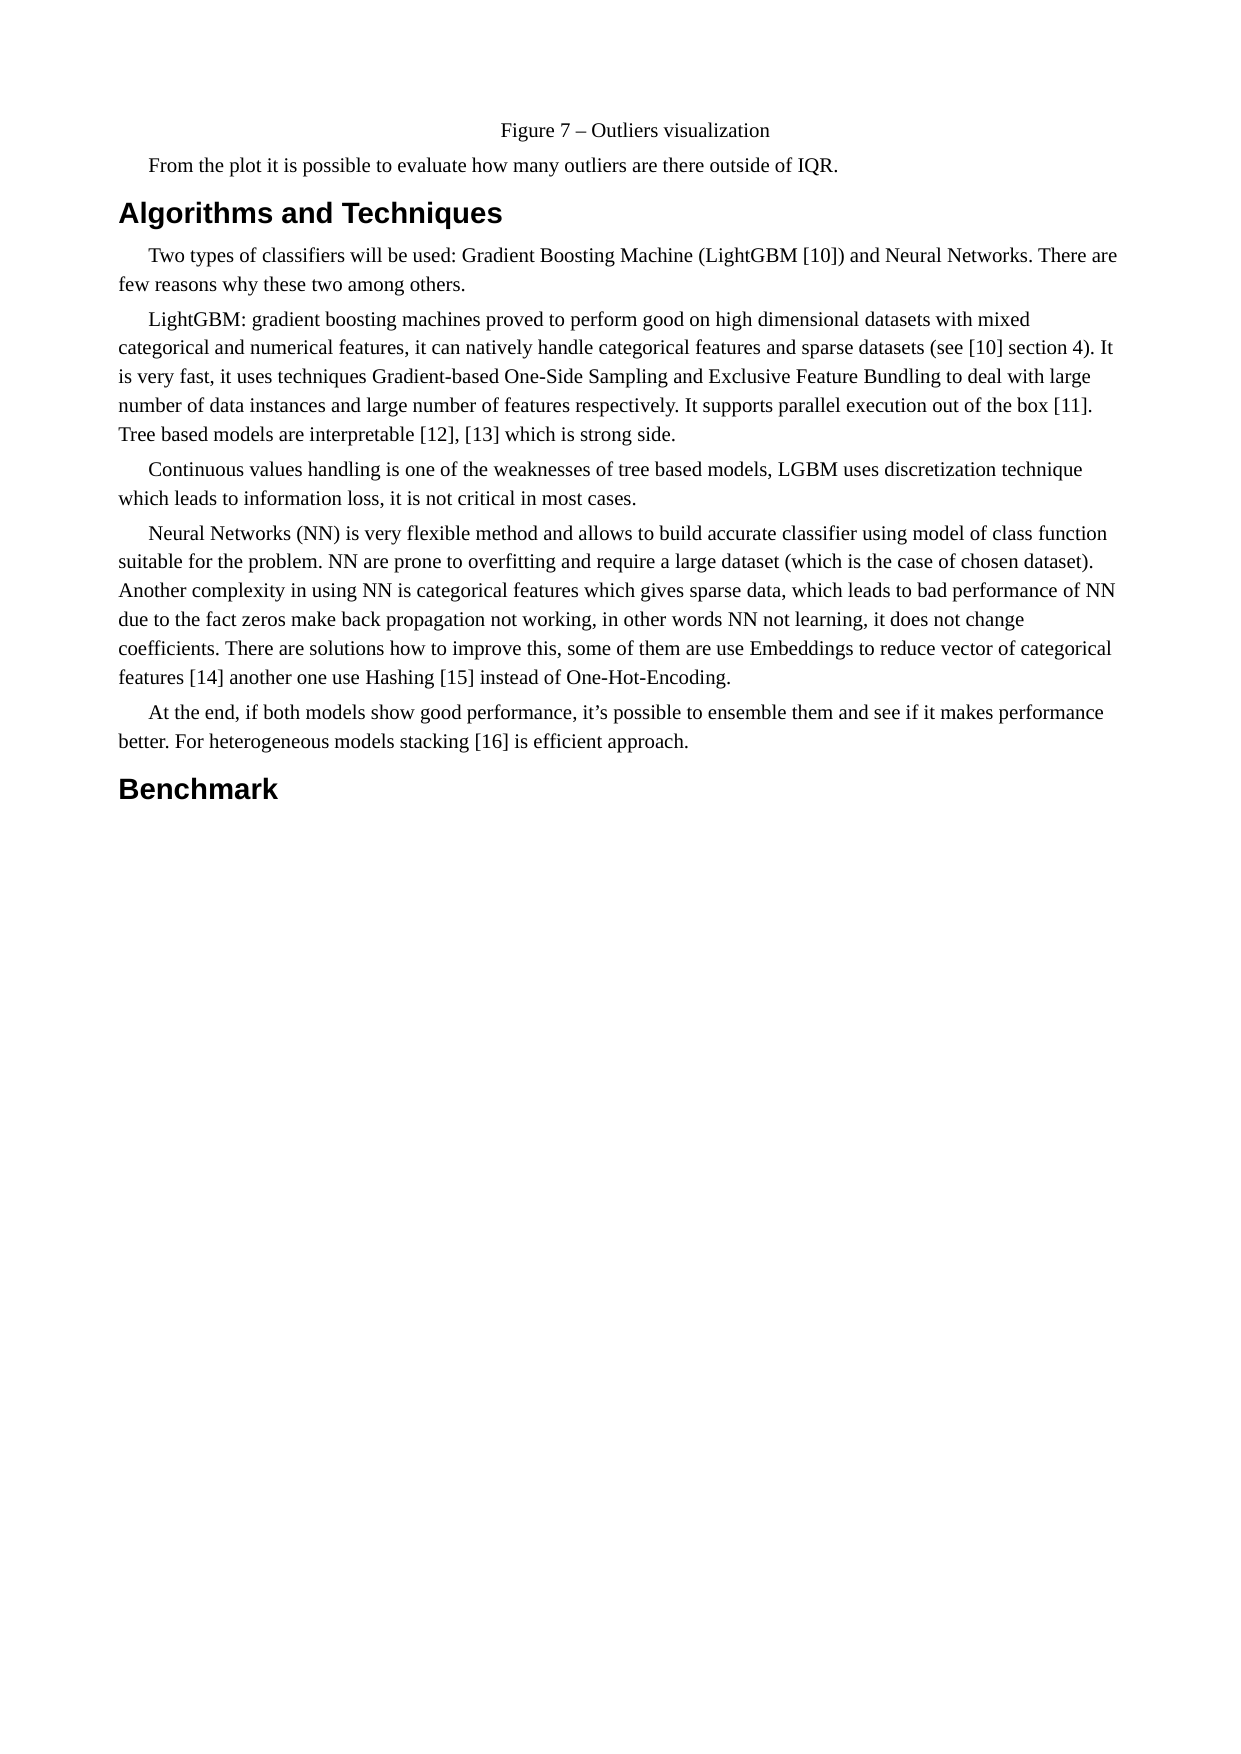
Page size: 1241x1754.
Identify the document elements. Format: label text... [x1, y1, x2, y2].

text Two types of classifiers will be used: Gradient Boosting Machine (LightGBM [10]) and Neural Networks. There are few reasons why these two among others. [118, 243, 1122, 296]
text Neural Networks (NN) is very flexible method and allows to build accurate classifier using model of class function suitable for the problem. NN are prone to overfitting and require a large dataset (which is the case of chosen dataset). Another complexity in using NN is categorical features which gives sparse data, which leads to bad performance of NN due to the fact zeros make back propagation not working, in other words NN not learning, it does not change coefficients. There are solutions how to improve this, some of them are use Embeddings to reduce vector of categorical features [14] another one use Hashing [15] instead of One-Hot-Encoding. [118, 521, 1122, 689]
subtitle Algorithms and Techniques [118, 196, 1122, 230]
text At the end, if both models show good performance, it’s possible to ensemble them and see if it makes performance better. For heterogeneous models stacking [16] is efficient approach. [118, 700, 1122, 753]
text From the plot it is possible to evaluate how many outliers are there outside of IQR. [118, 153, 1122, 177]
text Continuous values handling is one of the weaknesses of tree based models, LGBM uses discretization technique which leads to information loss, it is not critical in most cases. [118, 457, 1122, 510]
subtitle Benchmark [118, 772, 1122, 806]
text LightGBM: gradient boosting machines proved to perform good on high dimensional datasets with mixed categorical and numerical features, it can natively handle categorical features and sparse datasets (see [10] section 4). It is very fast, it uses techniques Gradient-based One-Side Sampling and Exclusive Feature Bundling to deal with large number of data instances and large number of features respectively. It supports parallel execution out of the box [11]. Tree based models are interpretable [12], [13] which is strong side. [118, 306, 1122, 446]
text Figure 7 – Outliers visualization [118, 118, 1122, 142]
